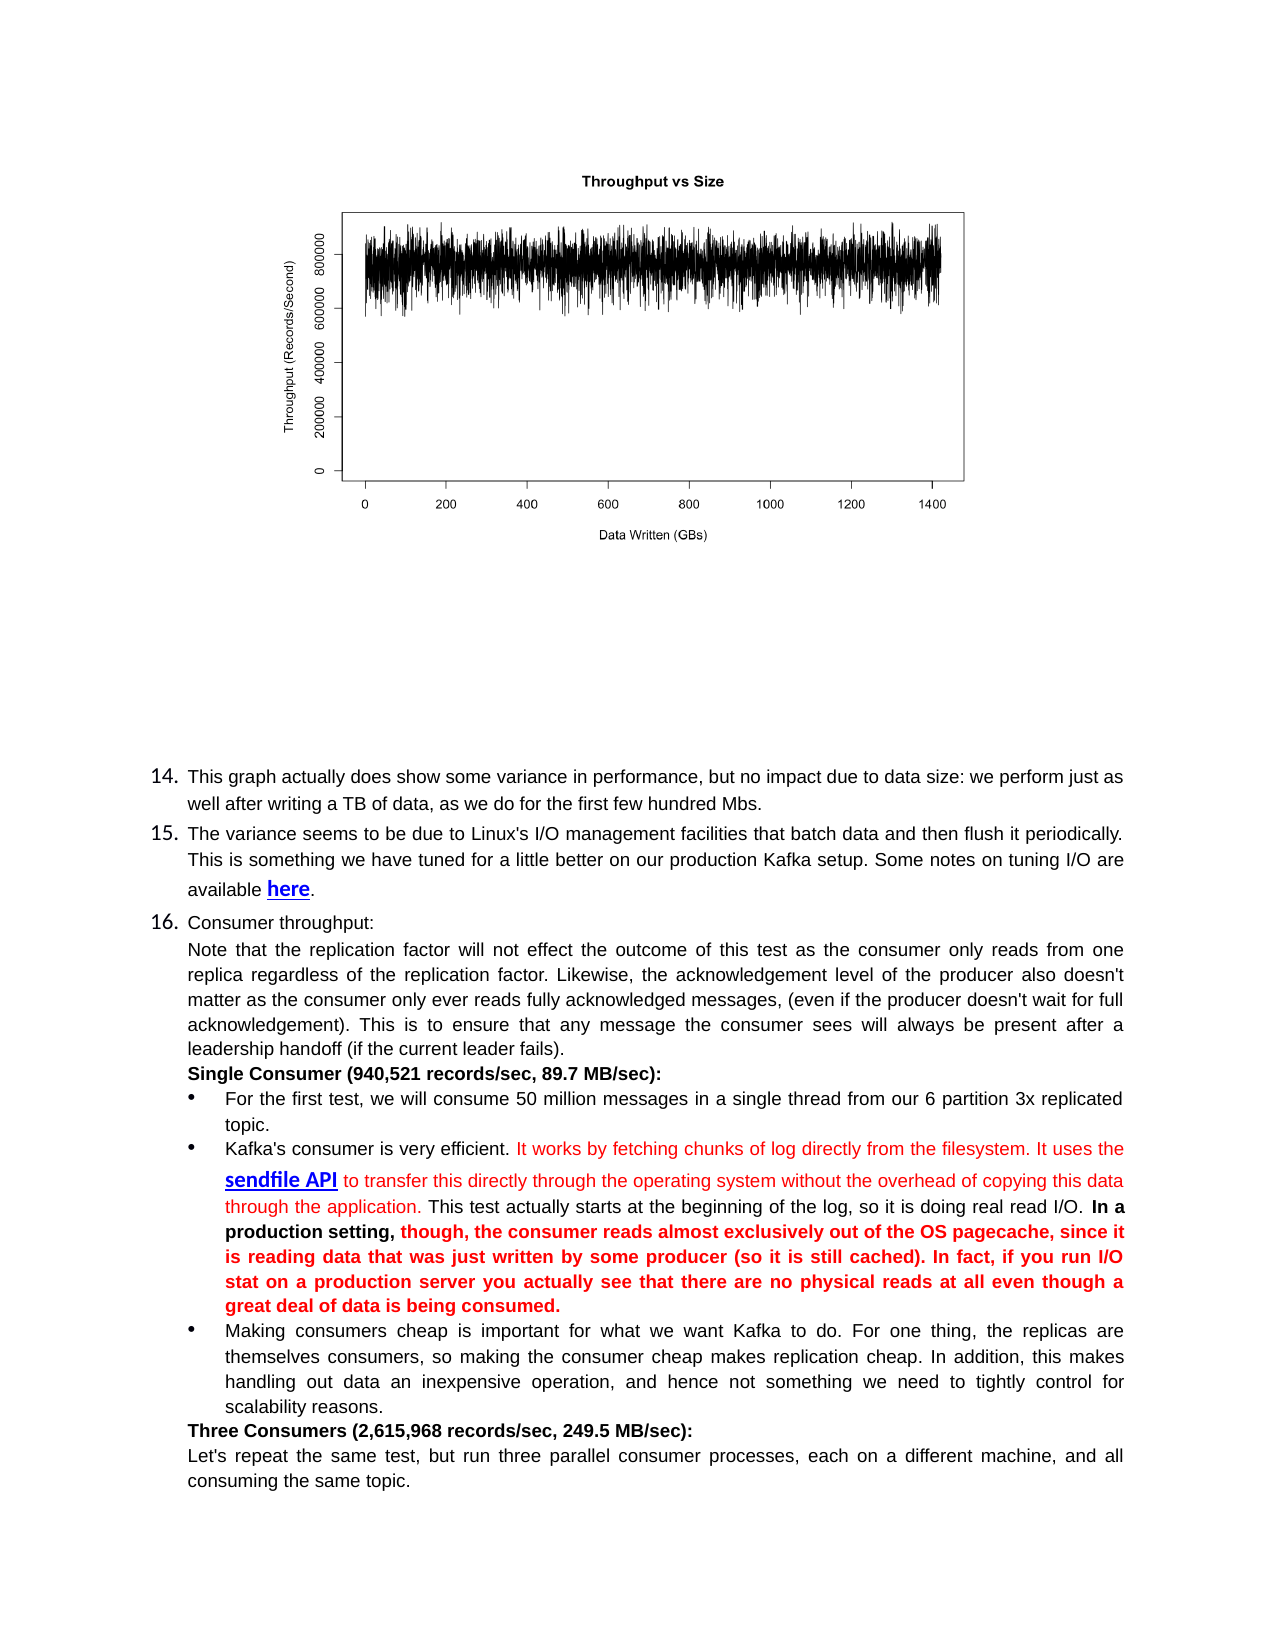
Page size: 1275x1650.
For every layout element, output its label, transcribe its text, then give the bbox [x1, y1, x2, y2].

list The variance seems to be due to Linux's I/O management facilities that batch data and then flush it periodically. This is something we have tuned for a little better on our production Kafka setup. Some notes on tuning I/O are available here. [150, 818, 1125, 903]
list Three Consumers (2,615,968 records/sec, 249.5 MB/sec): [150, 1420, 1125, 1442]
picture [279, 150, 996, 559]
list Consumer throughput: [150, 907, 1125, 935]
list Making consumers cheap is important for what we want Kafka to do. For one thing, the replicas are themselves consumers, so making the consumer cheap makes replication cheap. In addition, this makes handling out data an inexpensive operation, and hence not something we need to tightly control for scalability reasons. [187, 1320, 1125, 1417]
list Let's repeat the same test, but run three parallel consumer processes, each on a different machine, and all consuming the same topic. [150, 1445, 1125, 1491]
list Note that the replication factor will not effect the outcome of this test as the consumer only reads from one replica regardless of the replication factor. Likewise, the acknowledgement level of the producer also doesn't matter as the consumer only ever reads fully acknowledged messages, (even if the producer doesn't wait for full acknowledgement). This is to ensure that any message the consumer sees will always be present after a leadership handoff (if the current leader fails). [150, 939, 1125, 1060]
list Single Consumer (940,521 records/sec, 89.7 MB/sec): [150, 1063, 1125, 1084]
list This graph actually does show some variance in performance, but no impact due to data size: we perform just as well after writing a TB of data, as we do for the first few hundred Mbs. [150, 762, 1125, 814]
list Kafka's consumer is very efficient. It works by fetching chunks of log directly from the filesystem. It uses the sendfile API to transfer this directly through the operating system without the overhead of copying this data through the application. This test actually starts at the beginning of the log, so it is doing real read I/O. In a production setting, though, the consumer reads almost exclusively out of the OS pagecache, since it is reading data that was just written by some producer (so it is still cached). In fact, if you run I/O stat on a production server you actually see that there are no physical reads at all even though a great deal of data is being consumed. [187, 1138, 1125, 1317]
list For the first test, we will consume 50 million messages in a single thread from our 6 partition 3x replicated topic. [187, 1088, 1125, 1135]
